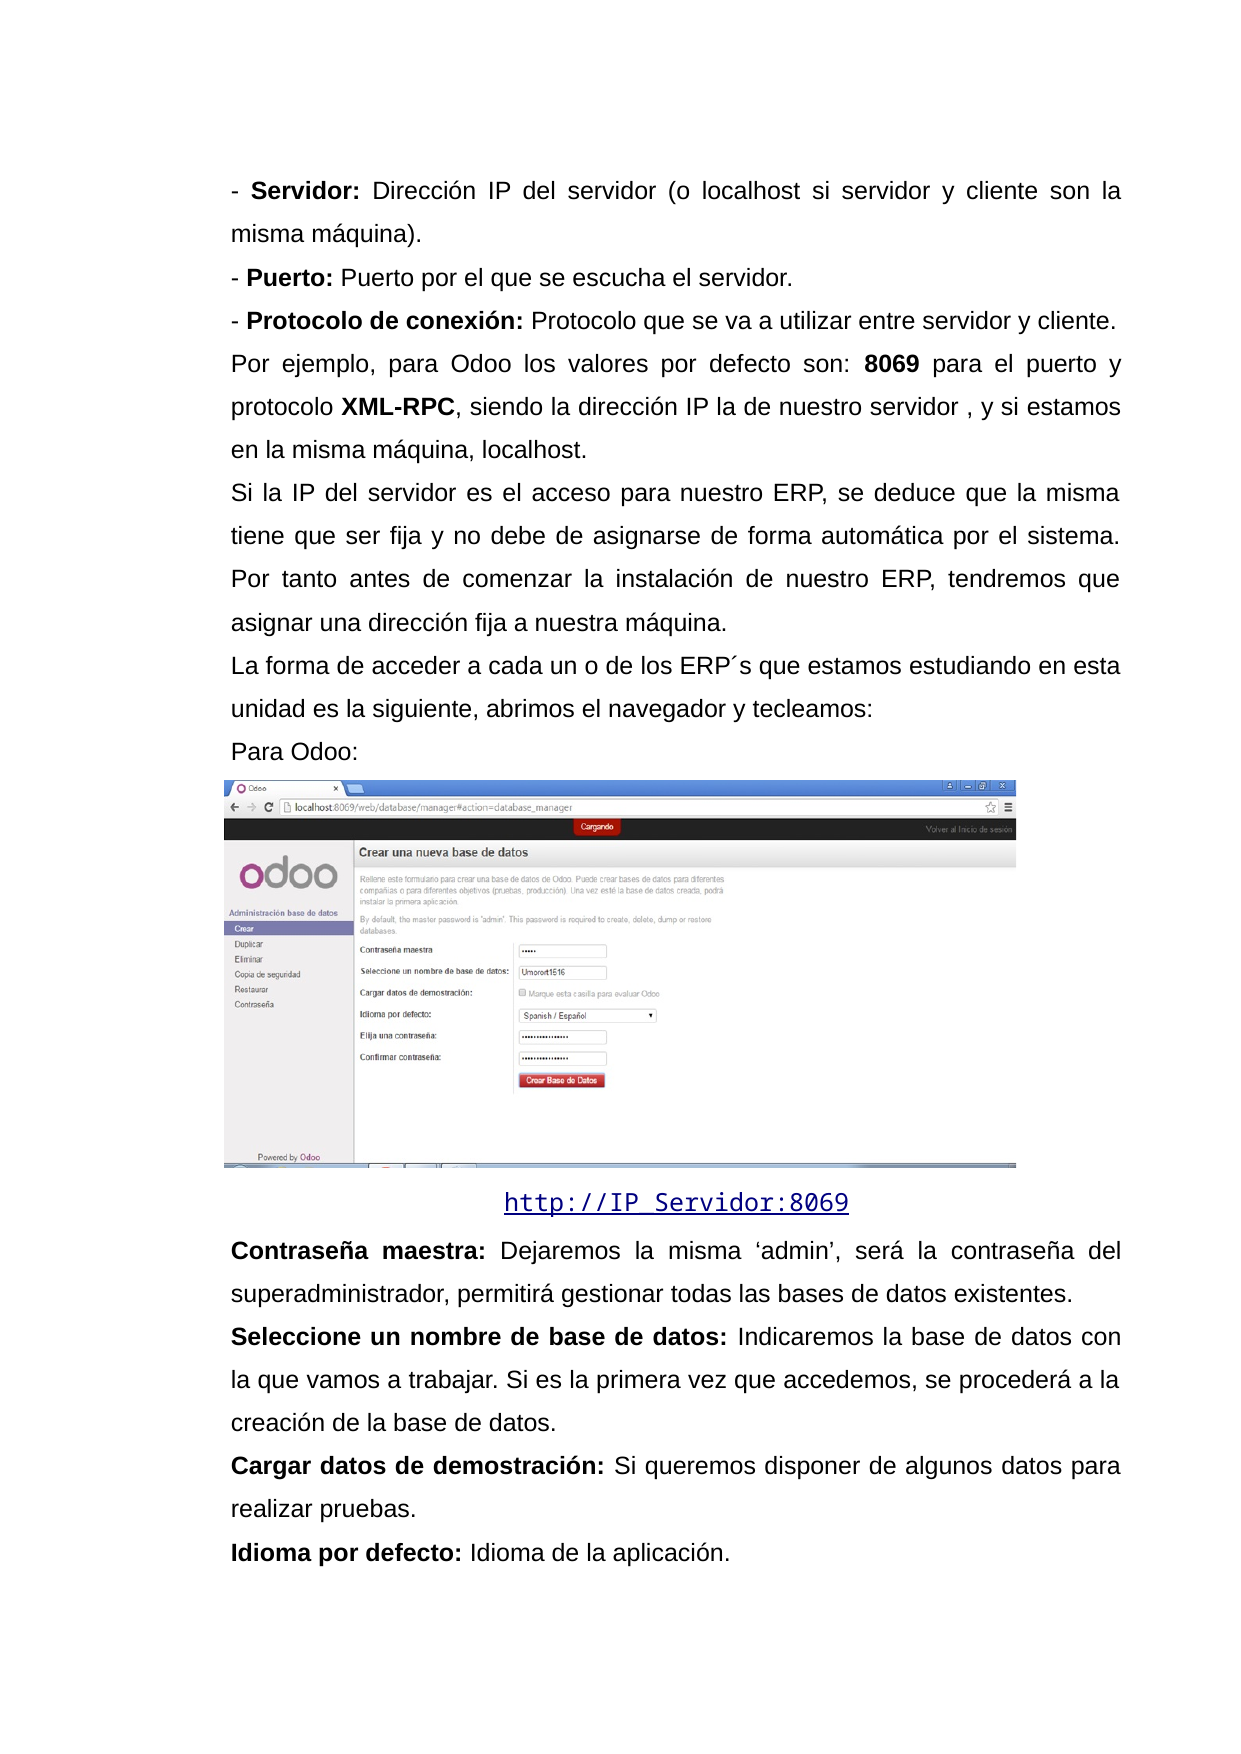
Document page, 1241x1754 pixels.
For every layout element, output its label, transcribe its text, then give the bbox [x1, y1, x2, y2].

picture [224, 780, 1017, 1168]
list - Puerto: Puerto por el que se escucha el servidor. [193, 263, 1122, 291]
list - Servidor: Dirección IP del servidor (o localhost si servidor y cliente son la misma máquina). [193, 176, 1122, 248]
list Seleccione un nombre de base de datos: Indicaremos la base de datos con la que vamos a trabajar. Si es la primera vez que accedemos, se procederá a la creación de la base de datos. [193, 1322, 1122, 1437]
list Idioma por defecto: Idioma de la aplicación. [193, 1537, 1122, 1566]
list Si la IP del servidor es el acceso para nuestro ERP, se deduce que la misma tiene que ser fija y no debe de asignarse de forma automática por el sistema. Por tanto antes de comenzar la instalación de nuestro ERP, tendremos que asignar una dirección fija a nuestra máquina. [193, 478, 1122, 636]
list Cargar datos de demostración: Si queremos disponer de algunos datos para realizar pruebas. [193, 1451, 1122, 1523]
list http://IP_Servidor:8069 [193, 780, 1122, 1219]
list Para Odoo: [193, 737, 1122, 766]
list - Protocolo de conexión: Protocolo que se va a utilizar entre servidor y cliente. [193, 306, 1122, 334]
list Contraseña maestra: Dejaremos la misma ‘admin’, será la contraseña del superadministrador, permitirá gestionar todas las bases de datos existentes. [193, 1236, 1122, 1307]
list Por ejemplo, para Odoo los valores por defecto son: 8069 para el puerto y protocolo XML-RPC, siendo la dirección IP la de nuestro servidor , y si estamos en la misma máquina, localhost. [193, 349, 1122, 464]
list La forma de acceder a cada un o de los ERP´s que estamos estudiando en esta unidad es la siguiente, abrimos el navegador y tecleamos: [193, 651, 1122, 723]
